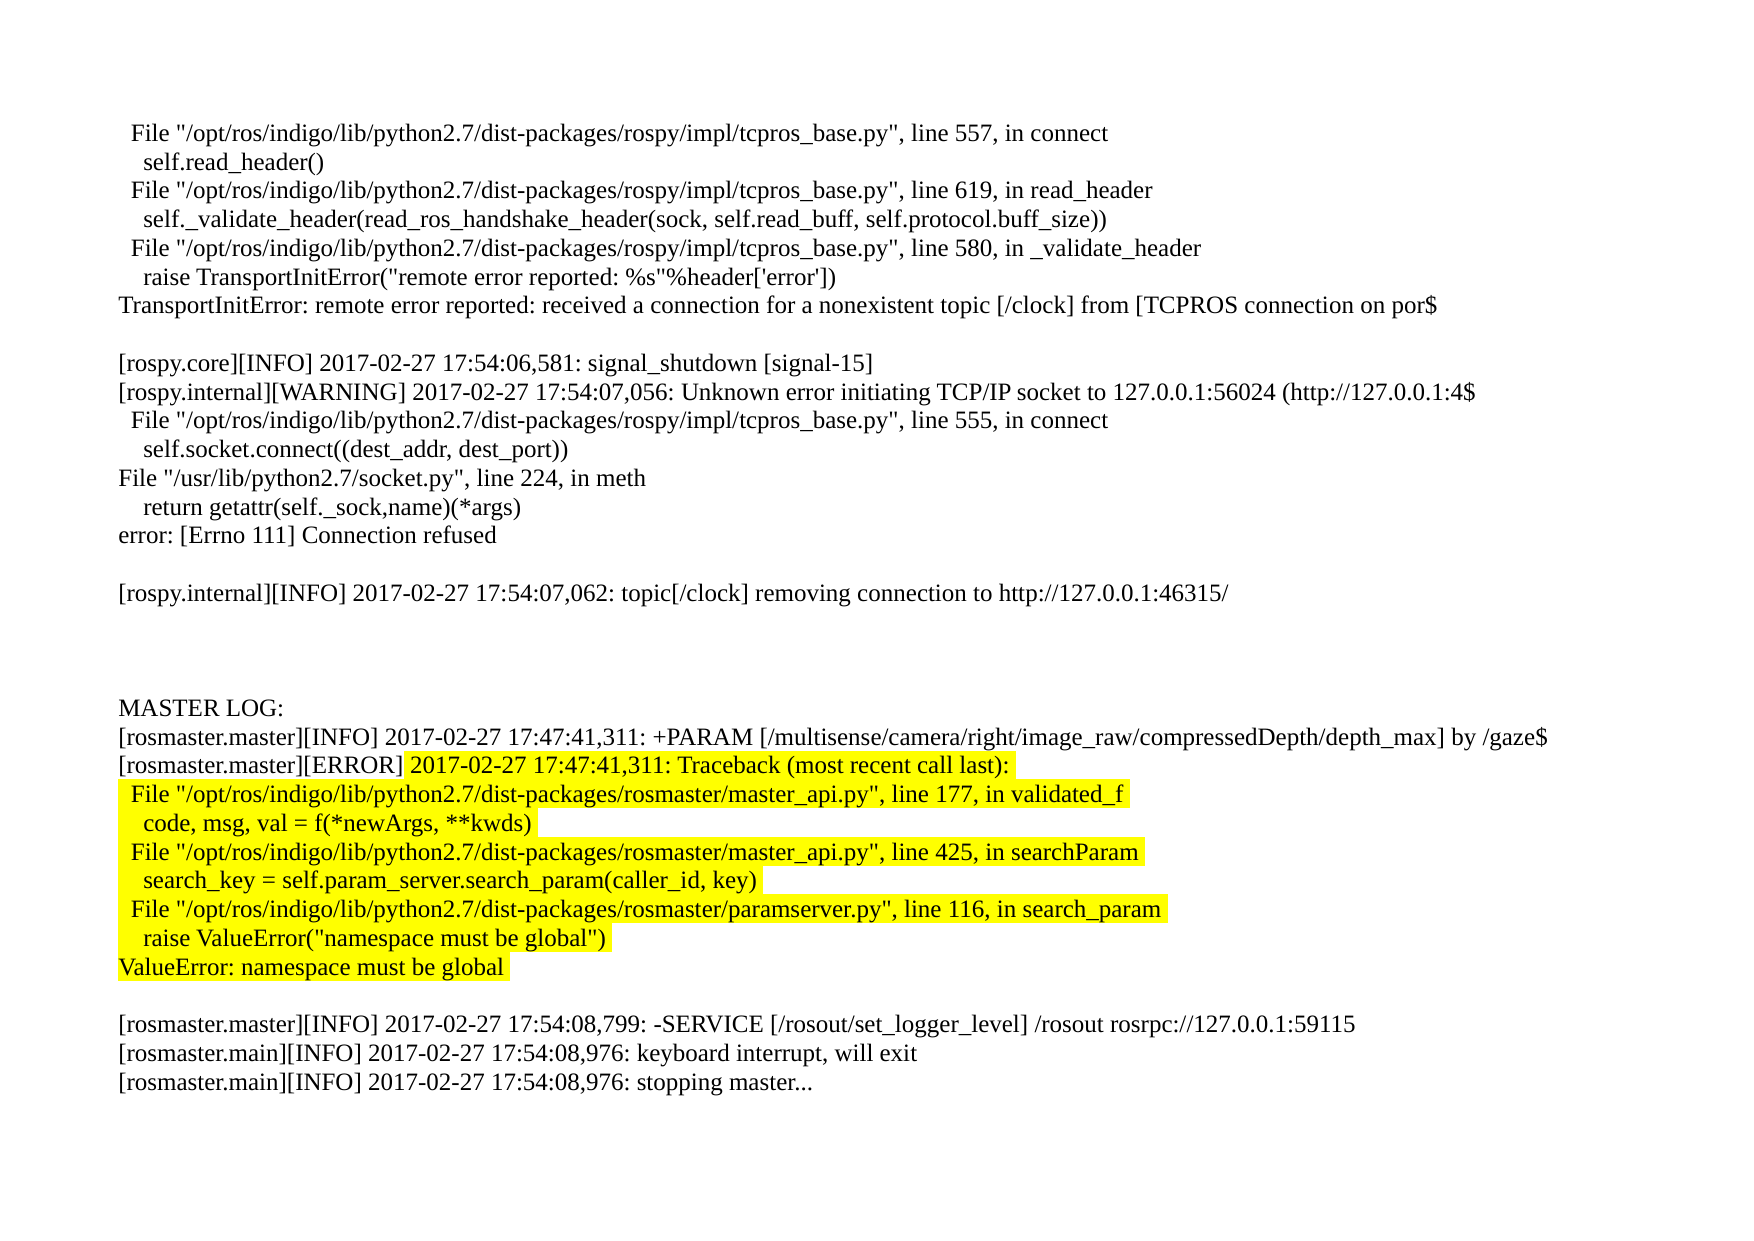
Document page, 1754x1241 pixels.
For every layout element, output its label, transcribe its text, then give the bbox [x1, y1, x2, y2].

text search_key = self.param_server.search_param(caller_id, key) [118, 866, 1636, 894]
text File "/opt/ros/indigo/lib/python2.7/dist-packages/rospy/impl/tcpros_base.py", line 555, in connect [118, 406, 1636, 434]
text [rosmaster.master][INFO] 2017-02-27 17:54:08,799: -SERVICE [/rosout/set_logger_level] /rosout rosrpc://127.0.0.1:59115 [118, 1009, 1636, 1038]
text TransportInitError: remote error reported: received a connection for a nonexistent topic [/clock] from [TCPROS connection on por$ [118, 291, 1636, 319]
text File "/opt/ros/indigo/lib/python2.7/dist-packages/rospy/impl/tcpros_base.py", line 619, in read_header [118, 176, 1636, 204]
text raise ValueError("namespace must be global") [118, 923, 1636, 952]
text File "/opt/ros/indigo/lib/python2.7/dist-packages/rospy/impl/tcpros_base.py", line 557, in connect [118, 118, 1636, 147]
text [rosmaster.main][INFO] 2017-02-27 17:54:08,976: keyboard interrupt, will exit [118, 1038, 1636, 1067]
text return getattr(self._sock,name)(*args) [118, 492, 1636, 521]
text [rospy.internal][WARNING] 2017-02-27 17:54:07,056: Unknown error initiating TCP/IP socket to 127.0.0.1:56024 (http://127.0.0.1:4$ [118, 377, 1636, 406]
text [rospy.internal][INFO] 2017-02-27 17:54:07,062: topic[/clock] removing connection to http://127.0.0.1:46315/ [118, 578, 1636, 607]
text [rospy.core][INFO] 2017-02-27 17:54:06,581: signal_shutdown [signal-15] [118, 348, 1636, 377]
text MASTER LOG: [118, 693, 1636, 722]
text ValueError: namespace must be global [118, 952, 1636, 981]
text [rosmaster.main][INFO] 2017-02-27 17:54:08,976: stopping master... [118, 1067, 1636, 1096]
text File "/opt/ros/indigo/lib/python2.7/dist-packages/rospy/impl/tcpros_base.py", line 580, in _validate_header [118, 233, 1636, 262]
text self.read_header() [118, 147, 1636, 176]
text File "/opt/ros/indigo/lib/python2.7/dist-packages/rosmaster/paramserver.py", line 116, in search_param [118, 894, 1636, 923]
text error: [Errno 111] Connection refused [118, 521, 1636, 549]
text File "/opt/ros/indigo/lib/python2.7/dist-packages/rosmaster/master_api.py", line 425, in searchParam [118, 837, 1636, 866]
text File "/usr/lib/python2.7/socket.py", line 224, in meth [118, 463, 1636, 492]
text self.socket.connect((dest_addr, dest_port)) [118, 434, 1636, 463]
text code, msg, val = f(*newArgs, **kwds) [118, 808, 1636, 837]
text [rosmaster.master][ERROR] 2017-02-27 17:47:41,311: Traceback (most recent call last): [118, 751, 1636, 779]
text [rosmaster.master][INFO] 2017-02-27 17:47:41,311: +PARAM [/multisense/camera/right/image_raw/compressedDepth/depth_max] by /gaze$ [118, 722, 1636, 751]
text raise TransportInitError("remote error reported: %s"%header['error']) [118, 262, 1636, 291]
text self._validate_header(read_ros_handshake_header(sock, self.read_buff, self.protocol.buff_size)) [118, 204, 1636, 233]
text File "/opt/ros/indigo/lib/python2.7/dist-packages/rosmaster/master_api.py", line 177, in validated_f [118, 779, 1636, 808]
